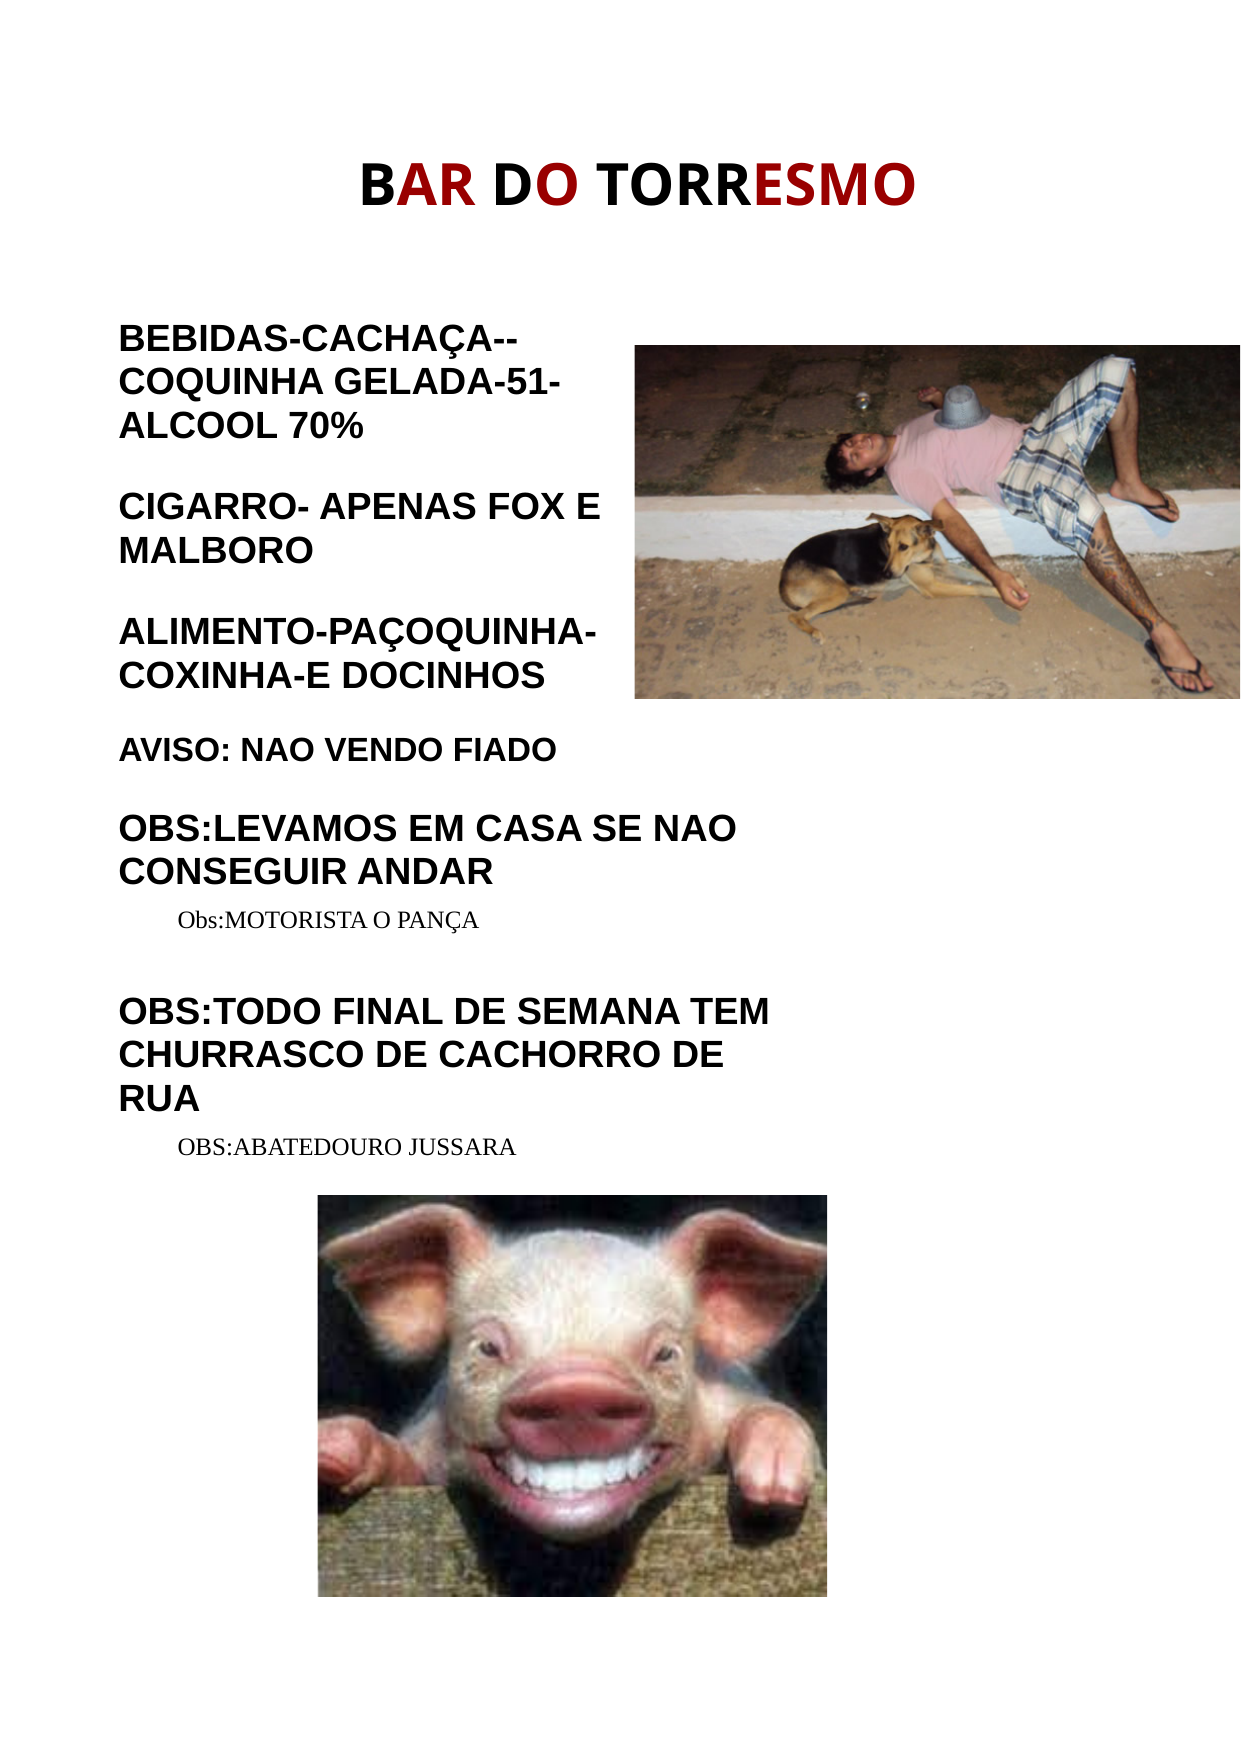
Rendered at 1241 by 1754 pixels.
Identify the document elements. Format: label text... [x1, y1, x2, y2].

picture [317, 1195, 828, 1597]
subtitle CIGARRO- APENAS FOX E MALBORO [118, 484, 634, 571]
text Obs:MOTORISTA O PANÇA [177, 905, 743, 934]
text OBS:ABATEDOURO JUSSARA [177, 1132, 743, 1161]
subtitle OBS:TODO FINAL DE SEMANA TEM CHURRASCO DE CACHORRO DE RUA [118, 988, 802, 1119]
title BAR DO TORRESMO [118, 143, 1157, 223]
subtitle BEBIDAS-CACHAÇA--COQUINHA GELADA-51-ALCOOL 70% [118, 316, 802, 446]
subtitle ALIMENTO-PAÇOQUINHA-COXINHA-E DOCINHOS [118, 609, 634, 696]
picture [634, 345, 1241, 699]
subtitle OBS:LEVAMOS EM CASA SE NAO CONSEGUIR ANDAR [118, 806, 802, 893]
subtitle AVISO: NAO VENDO FIADO [118, 729, 802, 768]
